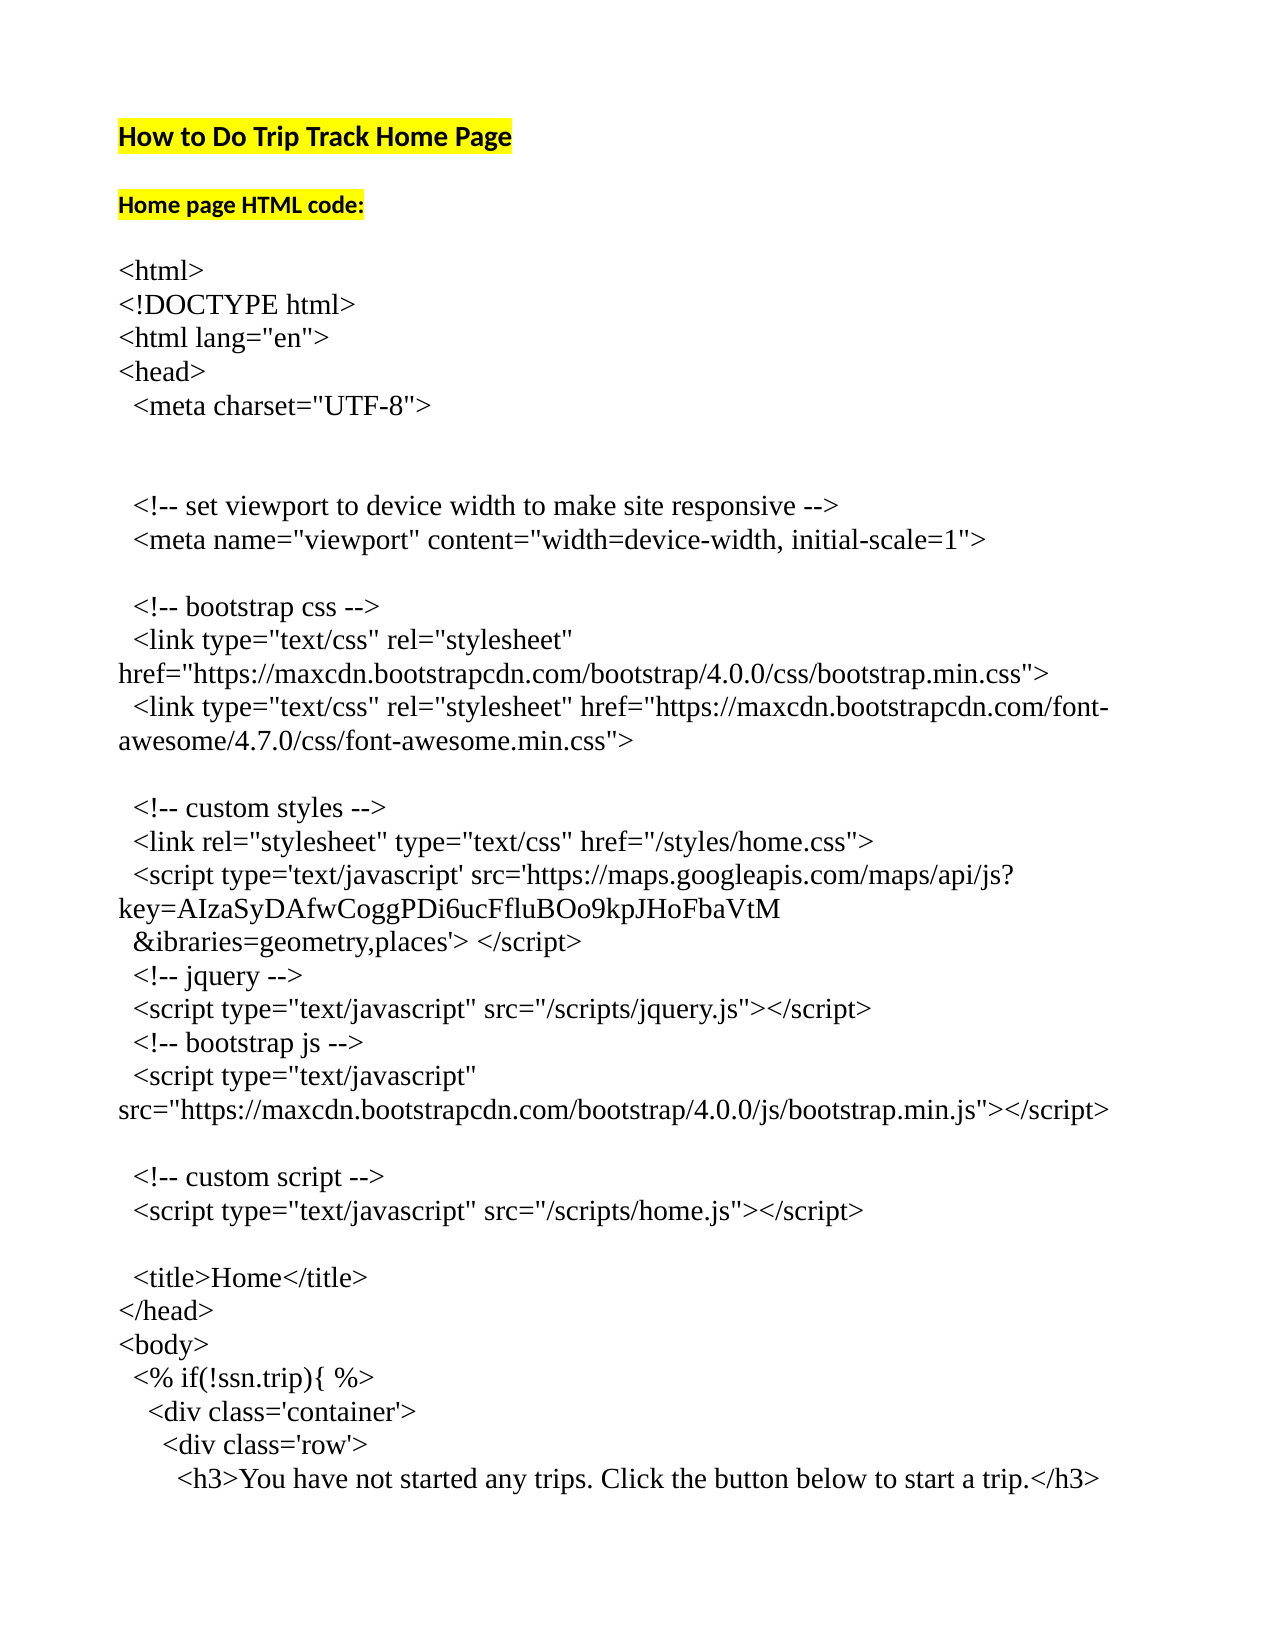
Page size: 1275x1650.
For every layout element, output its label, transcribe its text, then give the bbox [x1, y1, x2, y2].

text <!-- jquery --> [118, 958, 1157, 991]
text <% if(!ssn.trip){ %> [118, 1360, 1157, 1394]
text <!-- set viewport to device width to make site responsive --> [118, 488, 1157, 522]
text <h3>You have not started any trips. Click the button below to start a trip.</h3> [118, 1461, 1157, 1494]
text <!-- custom styles --> [118, 790, 1157, 824]
text <body> [118, 1327, 1157, 1360]
text <meta charset="UTF-8"> [118, 388, 1157, 421]
text <link type="text/css" rel="stylesheet" href="https://maxcdn.bootstrapcdn.com/font-awesome/4.7.0/css/font-awesome.min.css"> [118, 689, 1157, 757]
text &ibraries=geometry,places'> </script> [118, 924, 1157, 958]
text <script type='text/javascript' src='https://maps.googleapis.com/maps/api/js?key=AIzaSyDAfwCoggPDi6ucFfluBOo9kpJHoFbaVtM [118, 857, 1157, 924]
text How to Do Trip Track Home Page [118, 118, 1157, 154]
text <!DOCTYPE html> [118, 287, 1157, 321]
text <link type="text/css" rel="stylesheet" href="https://maxcdn.bootstrapcdn.com/bootstrap/4.0.0/css/bootstrap.min.css"> [118, 622, 1157, 689]
text <script type="text/javascript" src="/scripts/jquery.js"></script> [118, 991, 1157, 1025]
text <head> [118, 354, 1157, 388]
text <script type="text/javascript" src="/scripts/home.js"></script> [118, 1193, 1157, 1226]
text <title>Home</title> [118, 1260, 1157, 1293]
text <script type="text/javascript" src="https://maxcdn.bootstrapcdn.com/bootstrap/4.0.0/js/bootstrap.min.js"></script> [118, 1058, 1157, 1126]
text <!-- bootstrap css --> [118, 589, 1157, 622]
text <div class='row'> [118, 1427, 1157, 1461]
text <meta name="viewport" content="width=device-width, initial-scale=1"> [118, 522, 1157, 555]
text <html> [118, 253, 1157, 287]
text <!-- custom script --> [118, 1159, 1157, 1193]
text <html lang="en"> [118, 321, 1157, 354]
text <link rel="stylesheet" type="text/css" href="/styles/home.css"> [118, 824, 1157, 857]
text </head> [118, 1293, 1157, 1327]
text Home page HTML code: [118, 189, 1157, 220]
text <!-- bootstrap js --> [118, 1025, 1157, 1058]
text <div class='container'> [118, 1394, 1157, 1427]
